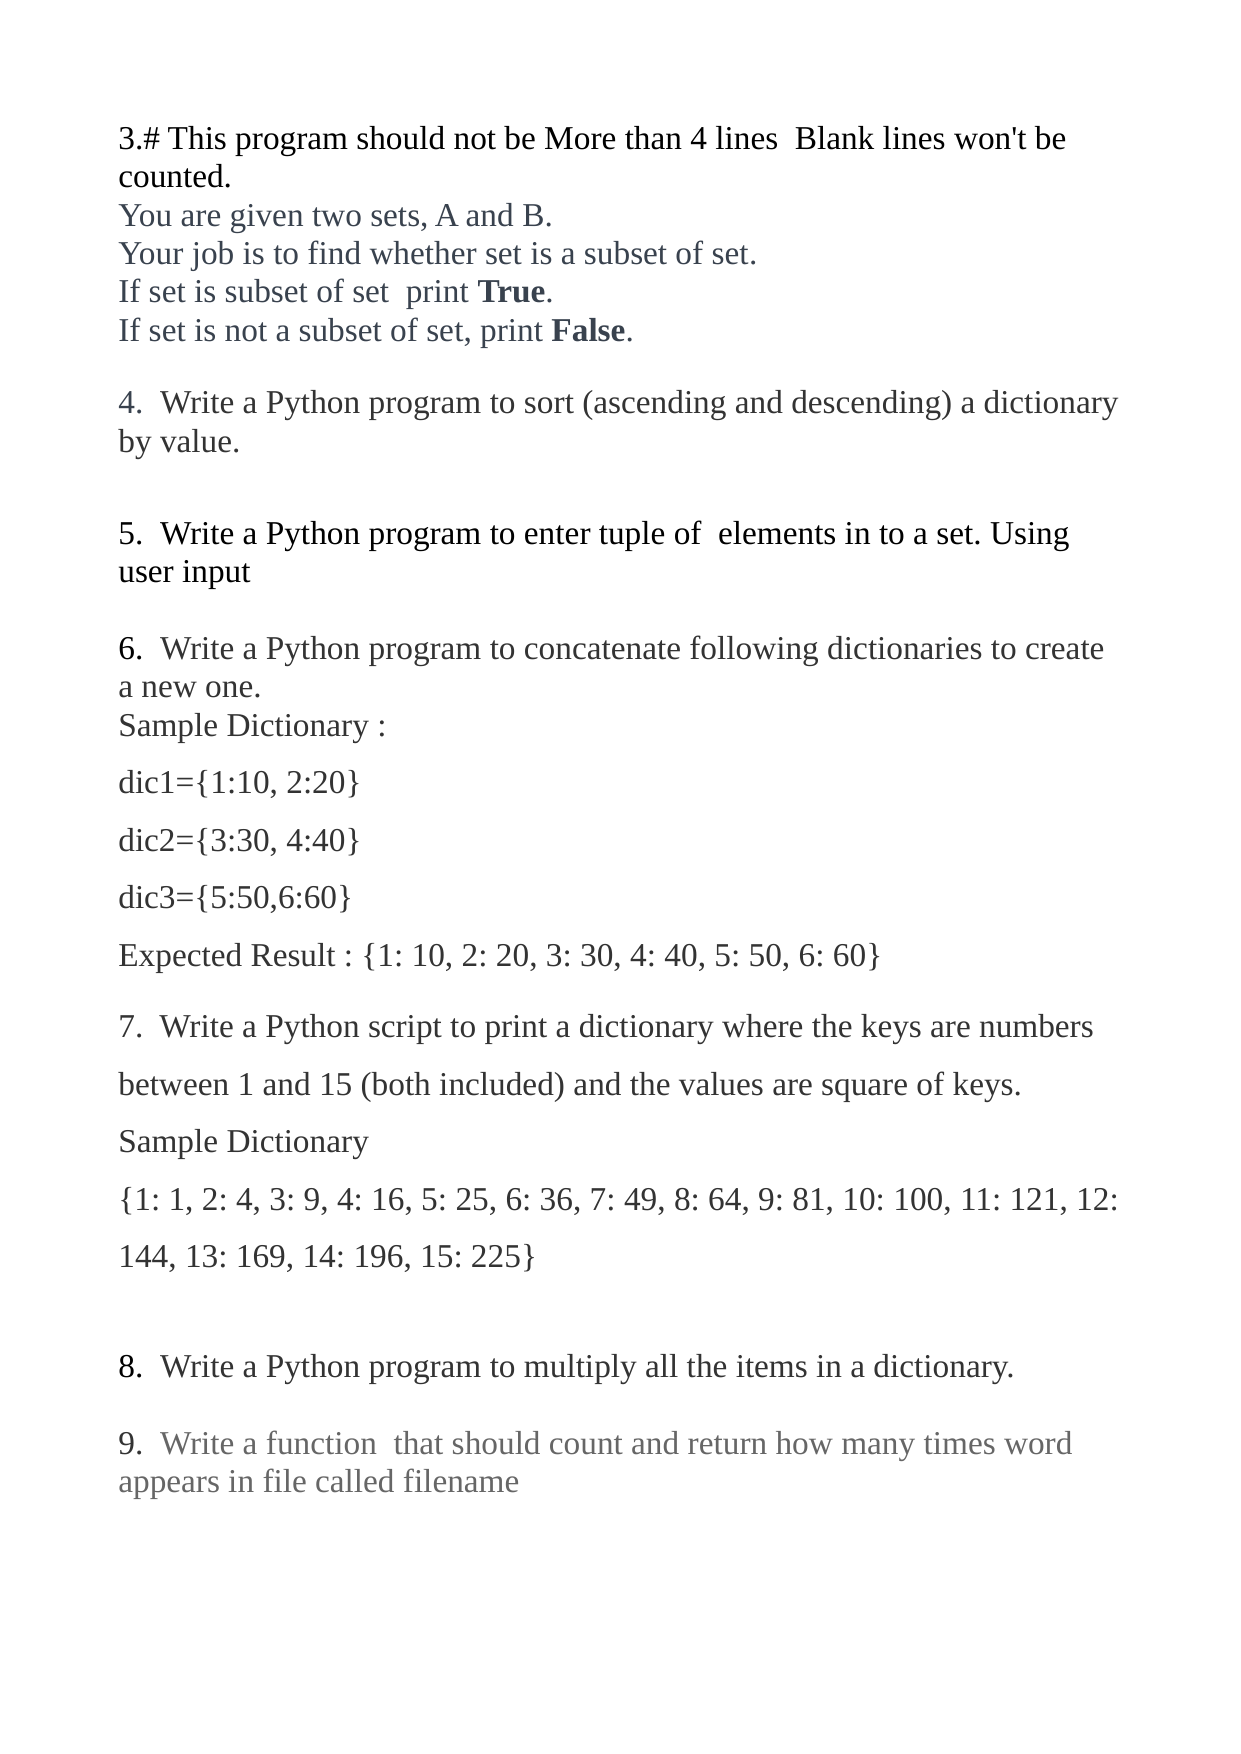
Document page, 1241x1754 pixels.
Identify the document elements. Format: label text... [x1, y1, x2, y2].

text 6. Write a Python program to concatenate following dictionaries to create a new one. [118, 628, 1122, 705]
text 3.# This program should not be More than 4 lines Blank lines won't be counted. [118, 118, 1122, 195]
text Sample Dictionary : dic1={1:10, 2:20} dic2={3:30, 4:40} dic3={5:50,6:60} Expected Result : {1: 10, 2: 20, 3: 30, 4: 40, 5: 50, 6: 60} [118, 705, 1122, 973]
text 4. Write a Python program to sort (ascending and descending) a dictionary by value. [118, 382, 1122, 459]
text 5. Write a Python program to enter tuple of elements in to a set. Using user input [118, 513, 1122, 590]
text 9. Write a function that should count and return how many times word appears in file called filename [118, 1423, 1122, 1499]
text You are given two sets, A and B. Your job is to find whether set is a subset of set. If set is subset of set print True. If set is not a subset of set, print False. [118, 195, 1122, 348]
text 7. Write a Python script to print a dictionary where the keys are numbers between 1 and 15 (both included) and the values are square of keys. Sample Dictionary {1: 1, 2: 4, 3: 9, 4: 16, 5: 25, 6: 36, 7: 49, 8: 64, 9: 81, 10: 100, 11: 121, 12: 144, 13: 169, 14: 196, 15: 225} [118, 1006, 1122, 1275]
text 8. Write a Python program to multiply all the items in a dictionary. [118, 1346, 1122, 1384]
